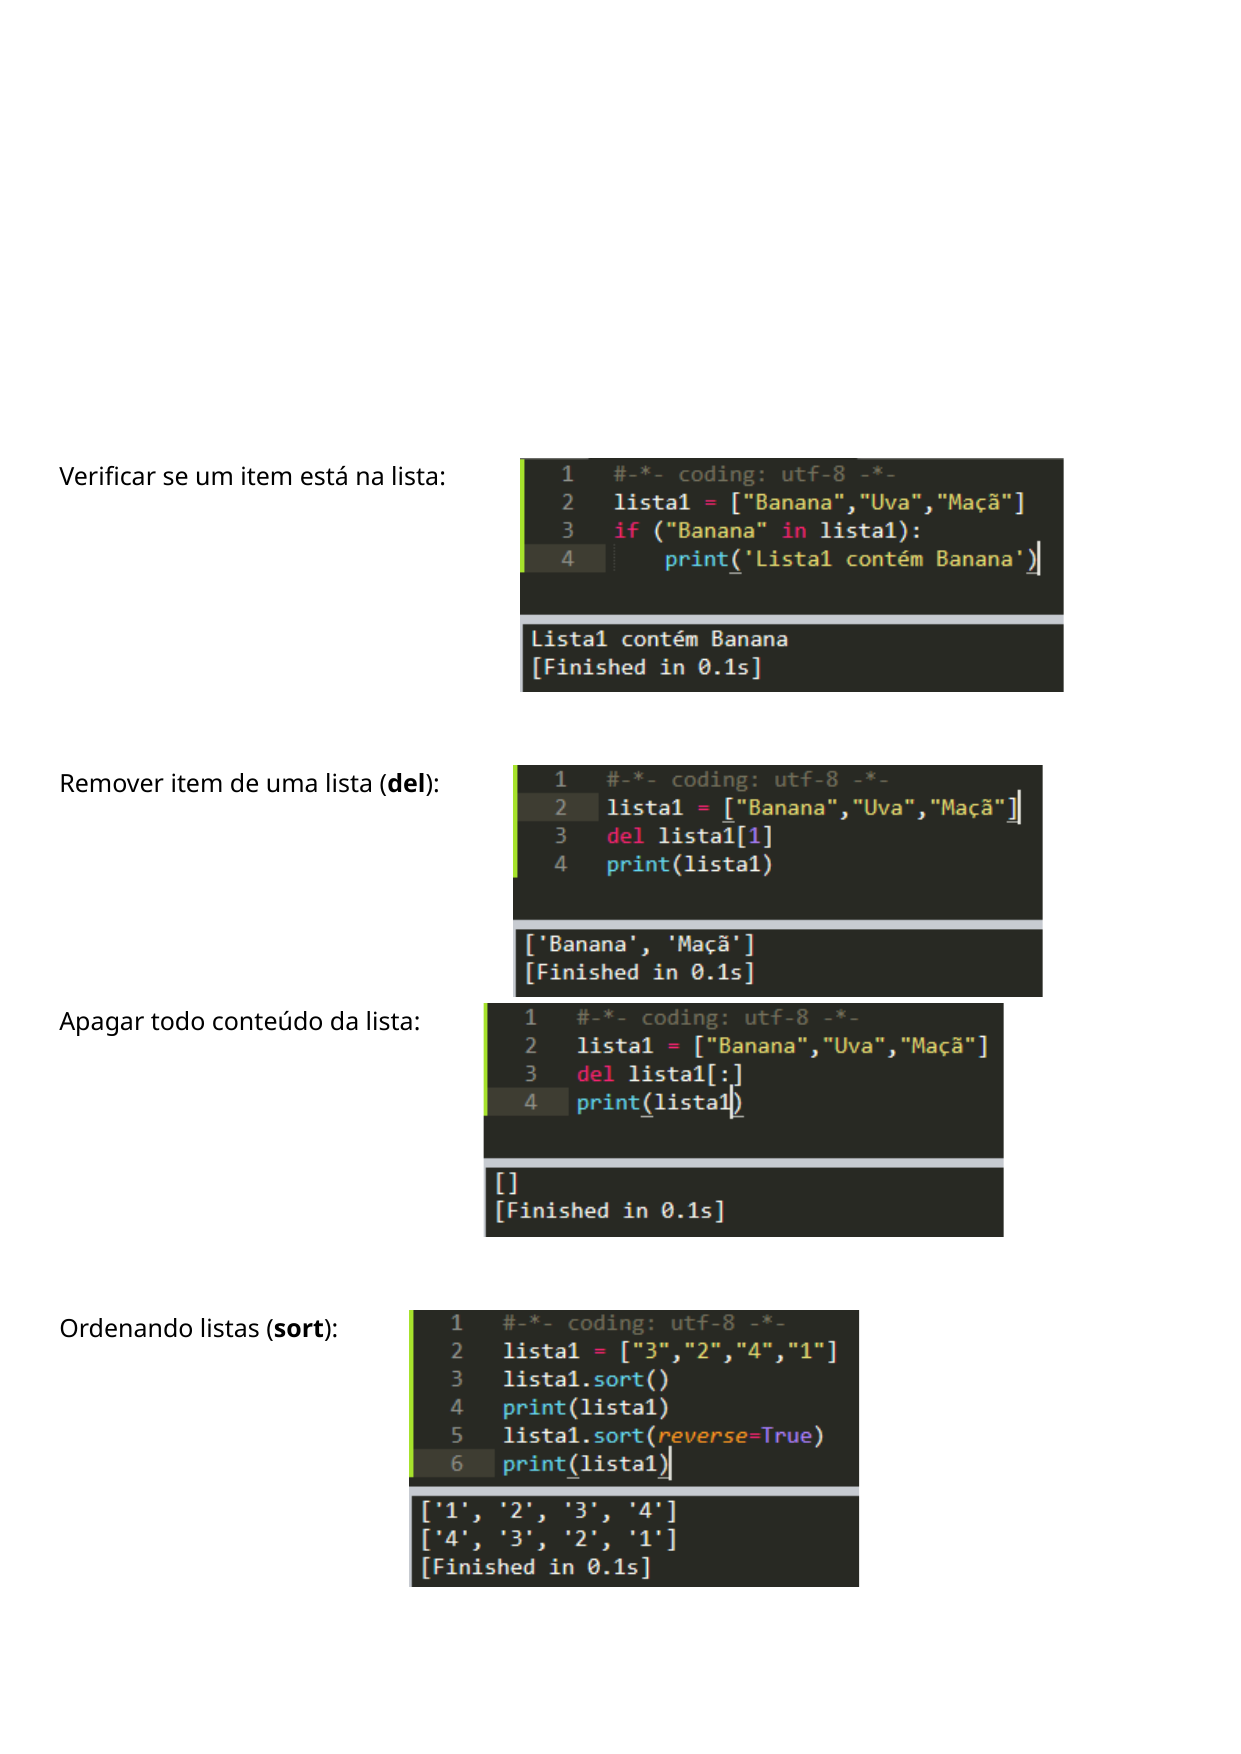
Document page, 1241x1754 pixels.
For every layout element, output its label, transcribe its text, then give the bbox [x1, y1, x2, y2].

picture [520, 458, 1064, 692]
text [1043, 765, 1181, 799]
text Apagar todo conteúdo da lista: [59, 1004, 483, 1038]
text Ordenando listas (sort): [59, 1310, 409, 1344]
text Verificar se um item está na lista: [59, 459, 520, 493]
picture [483, 1003, 1004, 1237]
picture [513, 765, 1043, 997]
text [1004, 1004, 1181, 1038]
text Remover item de uma lista (del): [59, 765, 513, 799]
text [1064, 459, 1181, 493]
picture [409, 1310, 860, 1587]
text [860, 1310, 1181, 1344]
